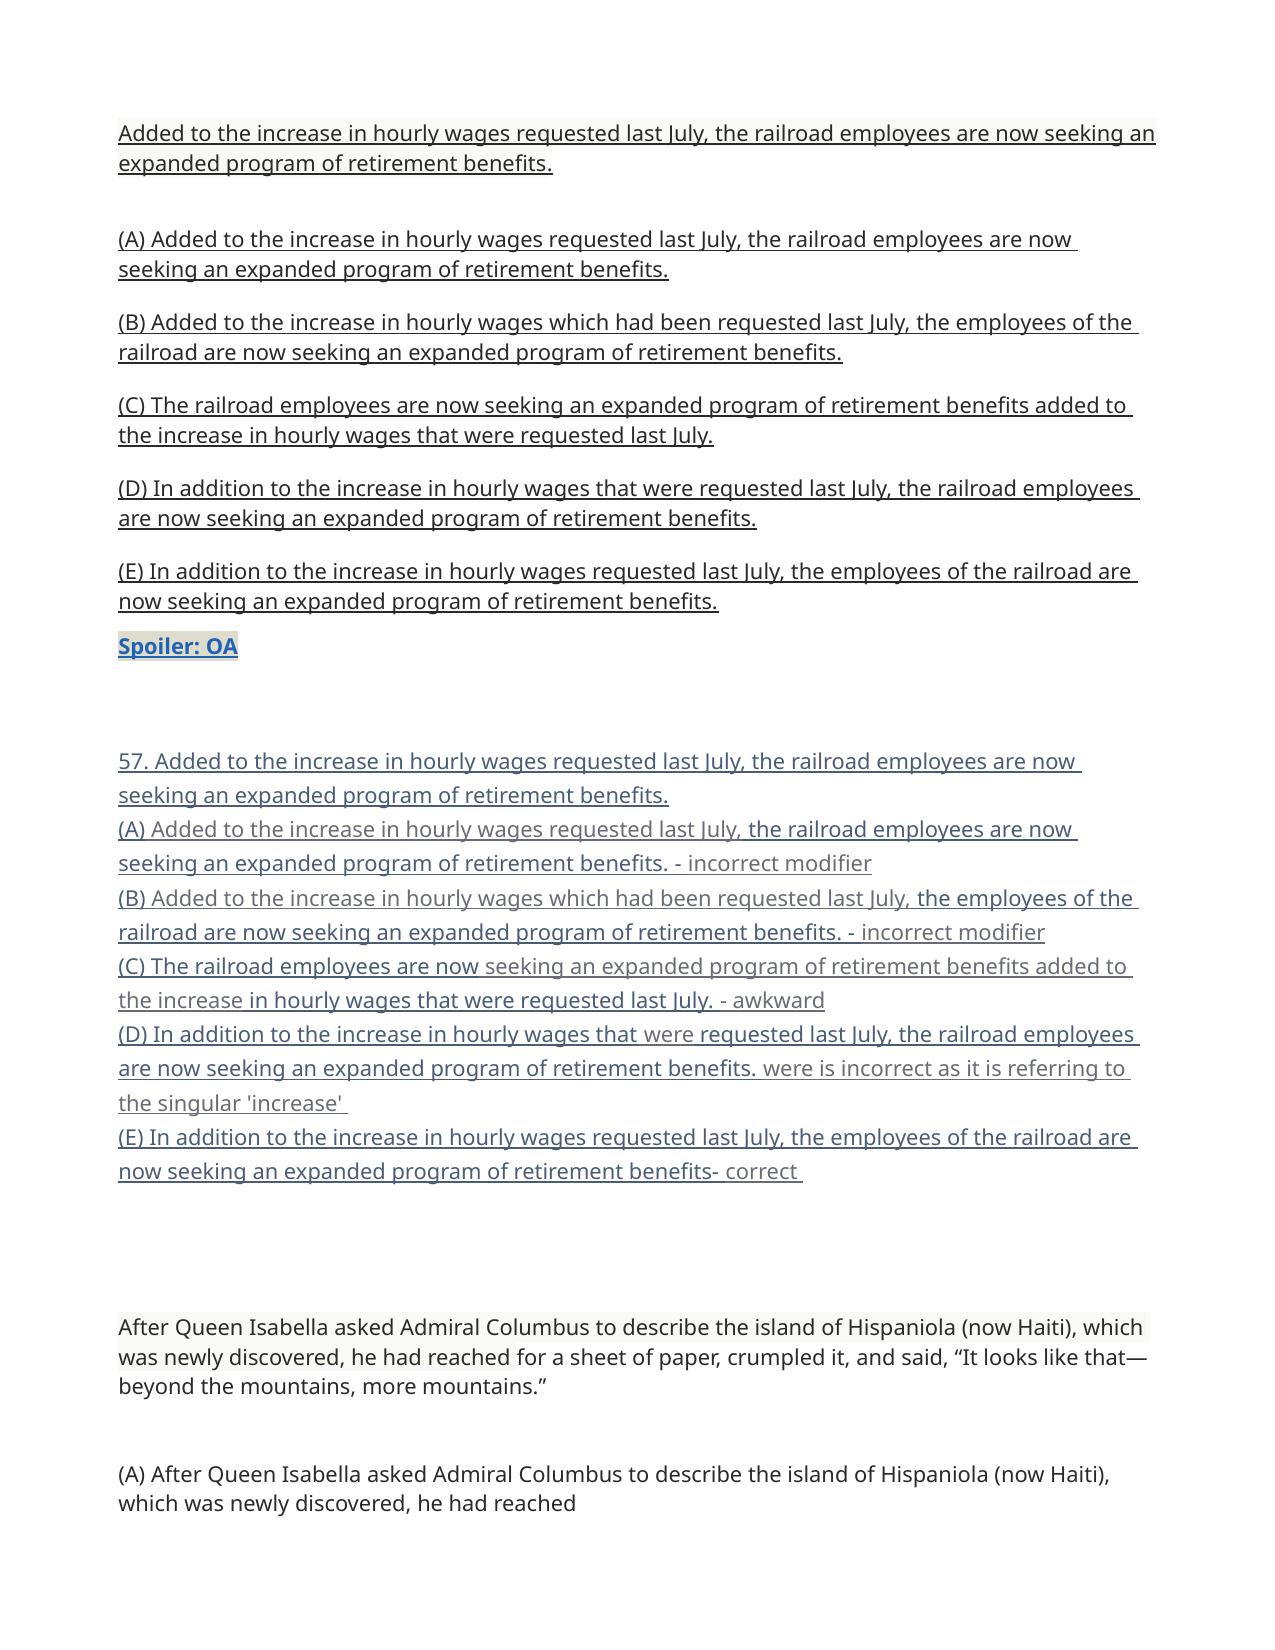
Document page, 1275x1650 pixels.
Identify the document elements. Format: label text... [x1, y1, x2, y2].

text Spoiler: OA [118, 631, 1157, 661]
text 57. Added to the increase in hourly wages requested last July, the railroad employees are now seeking an expanded program of retirement benefits. (A) Added to the increase in hourly wages requested last July, the railroad employees are now seeking an expanded program of retirement benefits. - incorrect modifier (B) Added to the increase in hourly wages which had been requested last July, the employees of the railroad are now seeking an expanded program of retirement benefits. - incorrect modifier (C) The railroad employees are now seeking an expanded program of retirement benefits added to the increase in hourly wages that were requested last July. - awkward (D) In addition to the increase in hourly wages that were requested last July, the railroad employees are now seeking an expanded program of retirement benefits. were is incorrect as it is referring to the singular 'increase' (E) In addition to the increase in hourly wages requested last July, the employees of the railroad are now seeking an expanded program of retirement benefits- correct [118, 746, 1157, 1186]
text After Queen Isabella asked Admiral Columbus to describe the island of Hispaniola (now Haiti), which was newly discovered, he had reached for a sheet of paper, crumpled it, and said, “It looks like that—beyond the mountains, more mountains.” (A) After Queen Isabella asked Admiral Columbus to describe the island of Hispaniola (now Haiti), which was newly discovered, he had reached [118, 1312, 1157, 1518]
text Added to the increase in hourly wages requested last July, the railroad employees are now seeking an expanded program of retirement benefits. (A) Added to the increase in hourly wages requested last July, the railroad employees are now seeking an expanded program of retirement benefits. (B) Added to the increase in hourly wages which had been requested last July, the employees of the railroad are now seeking an expanded program of retirement benefits. (C) The railroad employees are now seeking an expanded program of retirement benefits added to the increase in hourly wages that were requested last July. (D) In addition to the increase in hourly wages that were requested last July, the railroad employees are now seeking an expanded program of retirement benefits. (E) In addition to the increase in hourly wages requested last July, the employees of the railroad are now seeking an expanded program of retirement benefits. [118, 118, 1157, 616]
